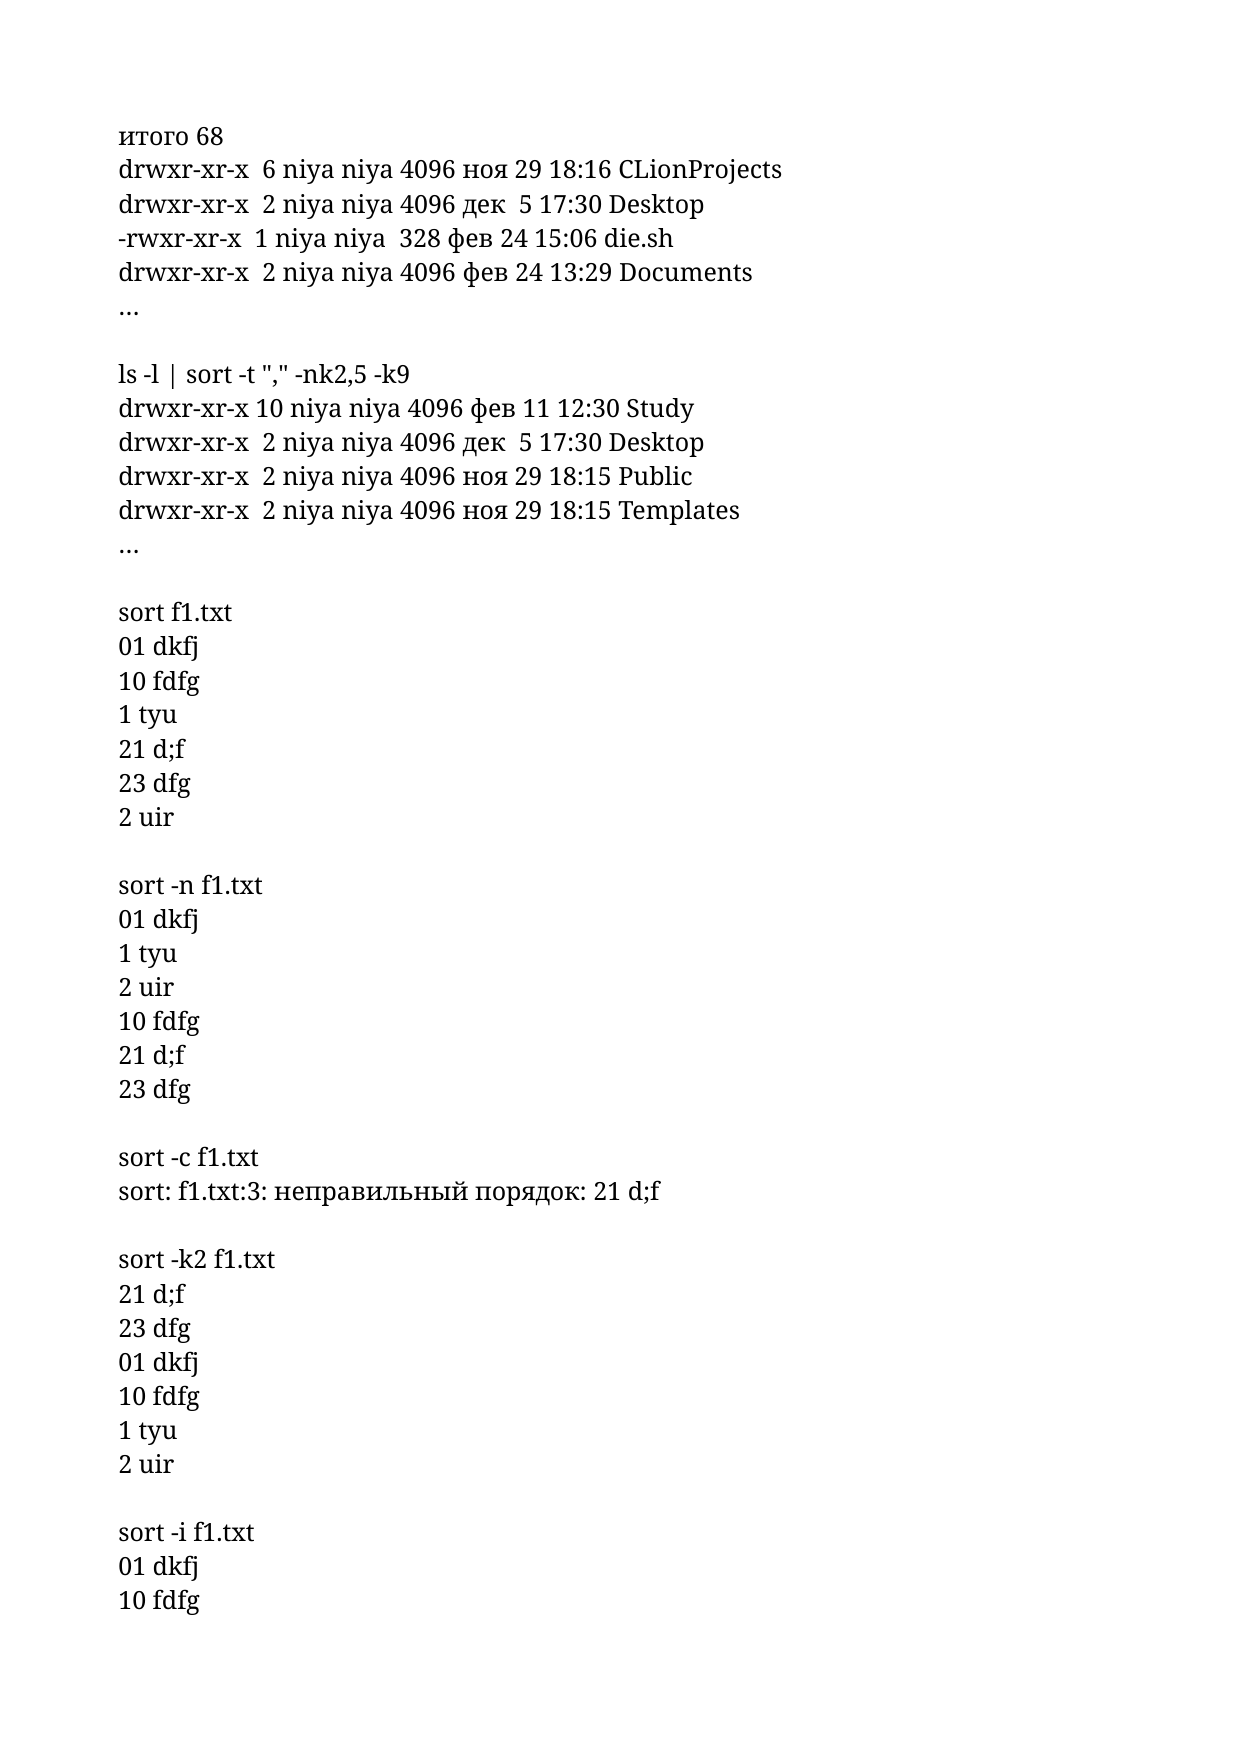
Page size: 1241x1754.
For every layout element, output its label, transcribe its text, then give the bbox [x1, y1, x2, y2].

text 23 dfg [118, 765, 1122, 799]
text 21 d;f [118, 1038, 1122, 1072]
text 21 d;f [118, 731, 1122, 765]
text 23 dfg [118, 1072, 1122, 1106]
text 23 dfg [118, 1310, 1122, 1344]
text 01 dkfj [118, 1549, 1122, 1583]
text … [118, 527, 1122, 561]
text … [118, 288, 1122, 322]
text 01 dkfj [118, 629, 1122, 663]
text 10 fdfg [118, 1378, 1122, 1412]
text sort: f1.txt:3: неправильный порядок: 21 d;f [118, 1174, 1122, 1208]
text 10 fdfg [118, 663, 1122, 697]
text sort -c f1.txt [118, 1140, 1122, 1174]
text drwxr-xr-x 6 niya niya 4096 ноя 29 18:16 CLionProjects [118, 152, 1122, 186]
text sort -k2 f1.txt [118, 1242, 1122, 1276]
text 10 fdfg [118, 1583, 1122, 1617]
text drwxr-xr-x 2 niya niya 4096 ноя 29 18:15 Public [118, 459, 1122, 493]
text sort -i f1.txt [118, 1515, 1122, 1549]
text 2 uir [118, 970, 1122, 1004]
text drwxr-xr-x 10 niya niya 4096 фев 11 12:30 Study [118, 391, 1122, 425]
text 01 dkfj [118, 1344, 1122, 1378]
text 1 tyu [118, 697, 1122, 731]
text 21 d;f [118, 1276, 1122, 1310]
text 1 tyu [118, 936, 1122, 970]
text 1 tyu [118, 1412, 1122, 1447]
text 2 uir [118, 799, 1122, 833]
text drwxr-xr-x 2 niya niya 4096 ноя 29 18:15 Templates [118, 493, 1122, 527]
text drwxr-xr-x 2 niya niya 4096 дек 5 17:30 Desktop [118, 425, 1122, 459]
text 01 dkfj [118, 902, 1122, 936]
text 10 fdfg [118, 1004, 1122, 1038]
text 2 uir [118, 1447, 1122, 1481]
text -rwxr-xr-x 1 niya niya 328 фев 24 15:06 die.sh [118, 220, 1122, 254]
text ls -l | sort -t "," -nk2,5 -k9 [118, 357, 1122, 391]
text sort -n f1.txt [118, 867, 1122, 902]
text drwxr-xr-x 2 niya niya 4096 дек 5 17:30 Desktop [118, 186, 1122, 220]
text sort f1.txt [118, 595, 1122, 629]
text drwxr-xr-x 2 niya niya 4096 фев 24 13:29 Documents [118, 254, 1122, 288]
text итого 68 [118, 118, 1122, 152]
